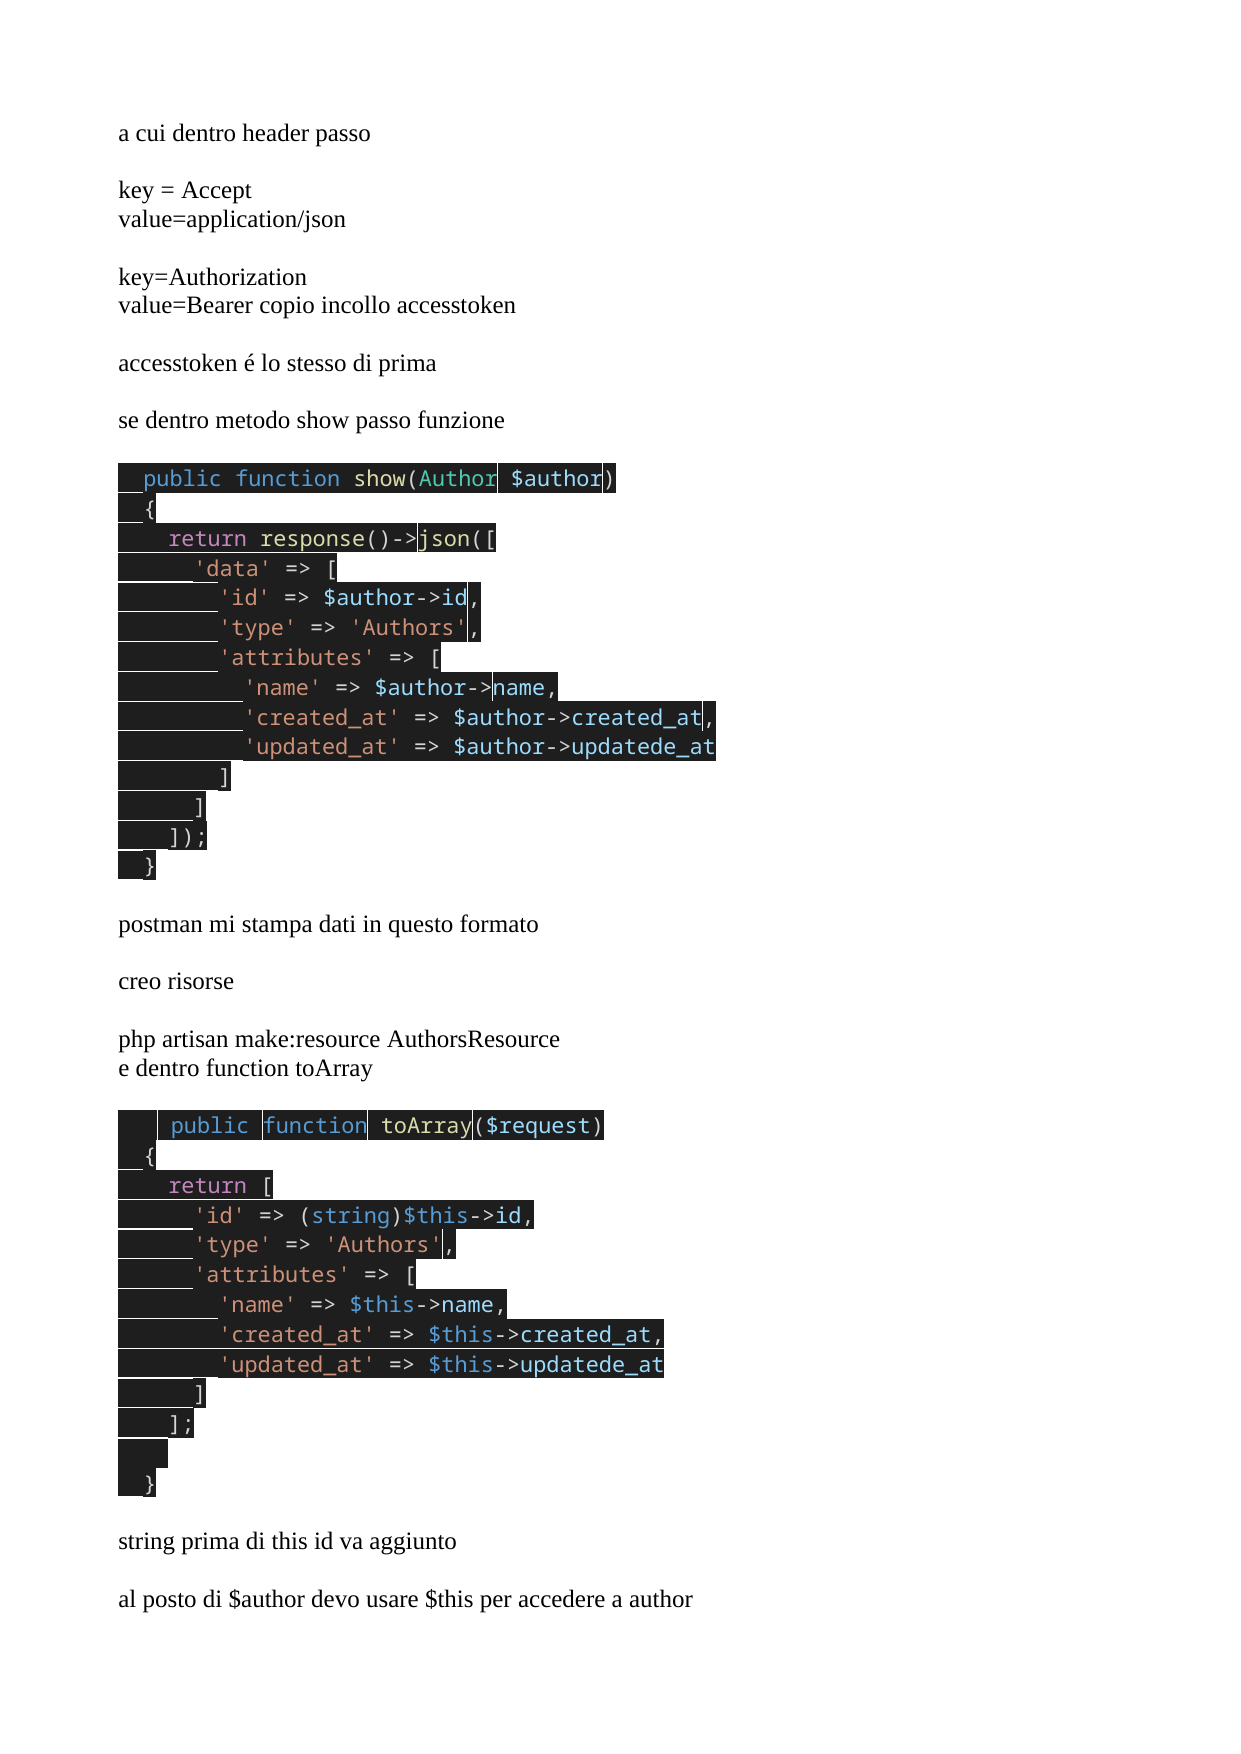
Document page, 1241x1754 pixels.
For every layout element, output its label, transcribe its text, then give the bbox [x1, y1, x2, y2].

text al posto di $author devo usare $this per accedere a author [118, 1584, 1122, 1612]
text 'updated_at' => $this->updatede_at [118, 1348, 1122, 1378]
text } [118, 850, 1122, 880]
text public function show(Author $author) [118, 463, 1122, 493]
text key = Accept [118, 176, 1122, 204]
text key=Authorization [118, 262, 1122, 291]
text php artisan make:resource AuthorsResource [118, 1024, 1122, 1053]
text se dentro metodo show passo funzione [118, 406, 1122, 434]
text ]); [118, 821, 1122, 850]
text 'attributes' => [ [118, 642, 1122, 672]
text 'attributes' => [ [118, 1259, 1122, 1289]
text return [ [118, 1170, 1122, 1199]
text 'created_at' => $author->created_at, [118, 701, 1122, 731]
text postman mi stampa dati in questo formato [118, 909, 1122, 938]
text 'name' => $this->name, [118, 1289, 1122, 1319]
text creo risorse [118, 966, 1122, 995]
text ] [118, 1378, 1122, 1408]
text ] [118, 791, 1122, 821]
text 'type' => 'Authors', [118, 612, 1122, 642]
text 'updated_at' => $author->updatede_at [118, 731, 1122, 761]
text { [118, 1140, 1122, 1170]
text { [118, 493, 1122, 523]
text e dentro function toArray [118, 1053, 1122, 1081]
text ]; [118, 1408, 1122, 1438]
text } [118, 1468, 1122, 1497]
text value=application/json [118, 204, 1122, 233]
text 'type' => 'Authors', [118, 1229, 1122, 1259]
text 'created_at' => $this->created_at, [118, 1319, 1122, 1348]
text accesstoken é lo stesso di prima [118, 348, 1122, 377]
text public function toArray($request) [118, 1110, 1122, 1140]
text return response()->json([ [118, 523, 1122, 552]
text 'id' => (string)$this->id, [118, 1199, 1122, 1229]
text 'data' => [ [118, 552, 1122, 582]
text 'name' => $author->name, [118, 672, 1122, 701]
text string prima di this id va aggiunto [118, 1526, 1122, 1555]
text 'id' => $author->id, [118, 582, 1122, 612]
text ] [118, 761, 1122, 791]
text a cui dentro header passo [118, 118, 1122, 147]
text value=Bearer copio incollo accesstoken [118, 291, 1122, 319]
